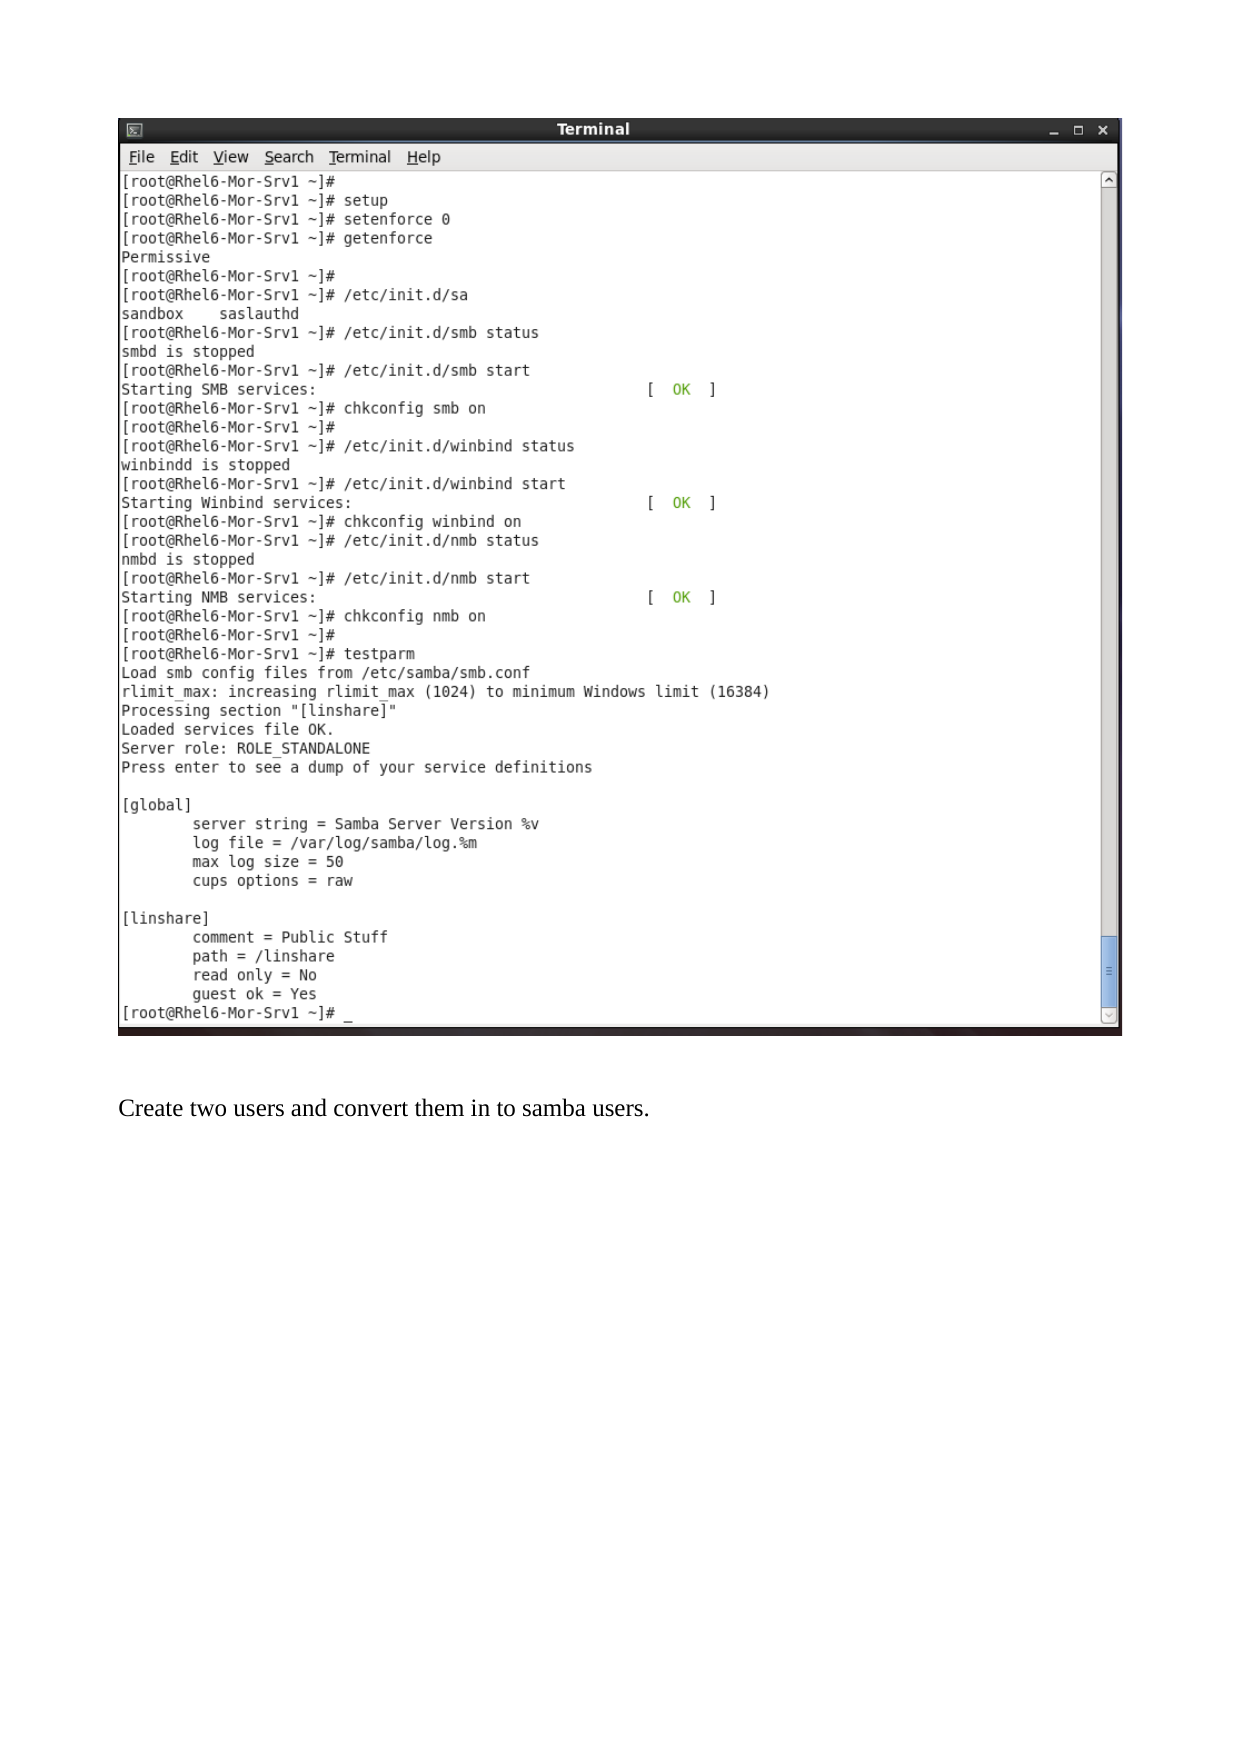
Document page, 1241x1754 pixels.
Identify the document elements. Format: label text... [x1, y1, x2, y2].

picture [118, 118, 1123, 1036]
text Create two users and convert them in to samba users. [118, 1093, 1122, 1122]
